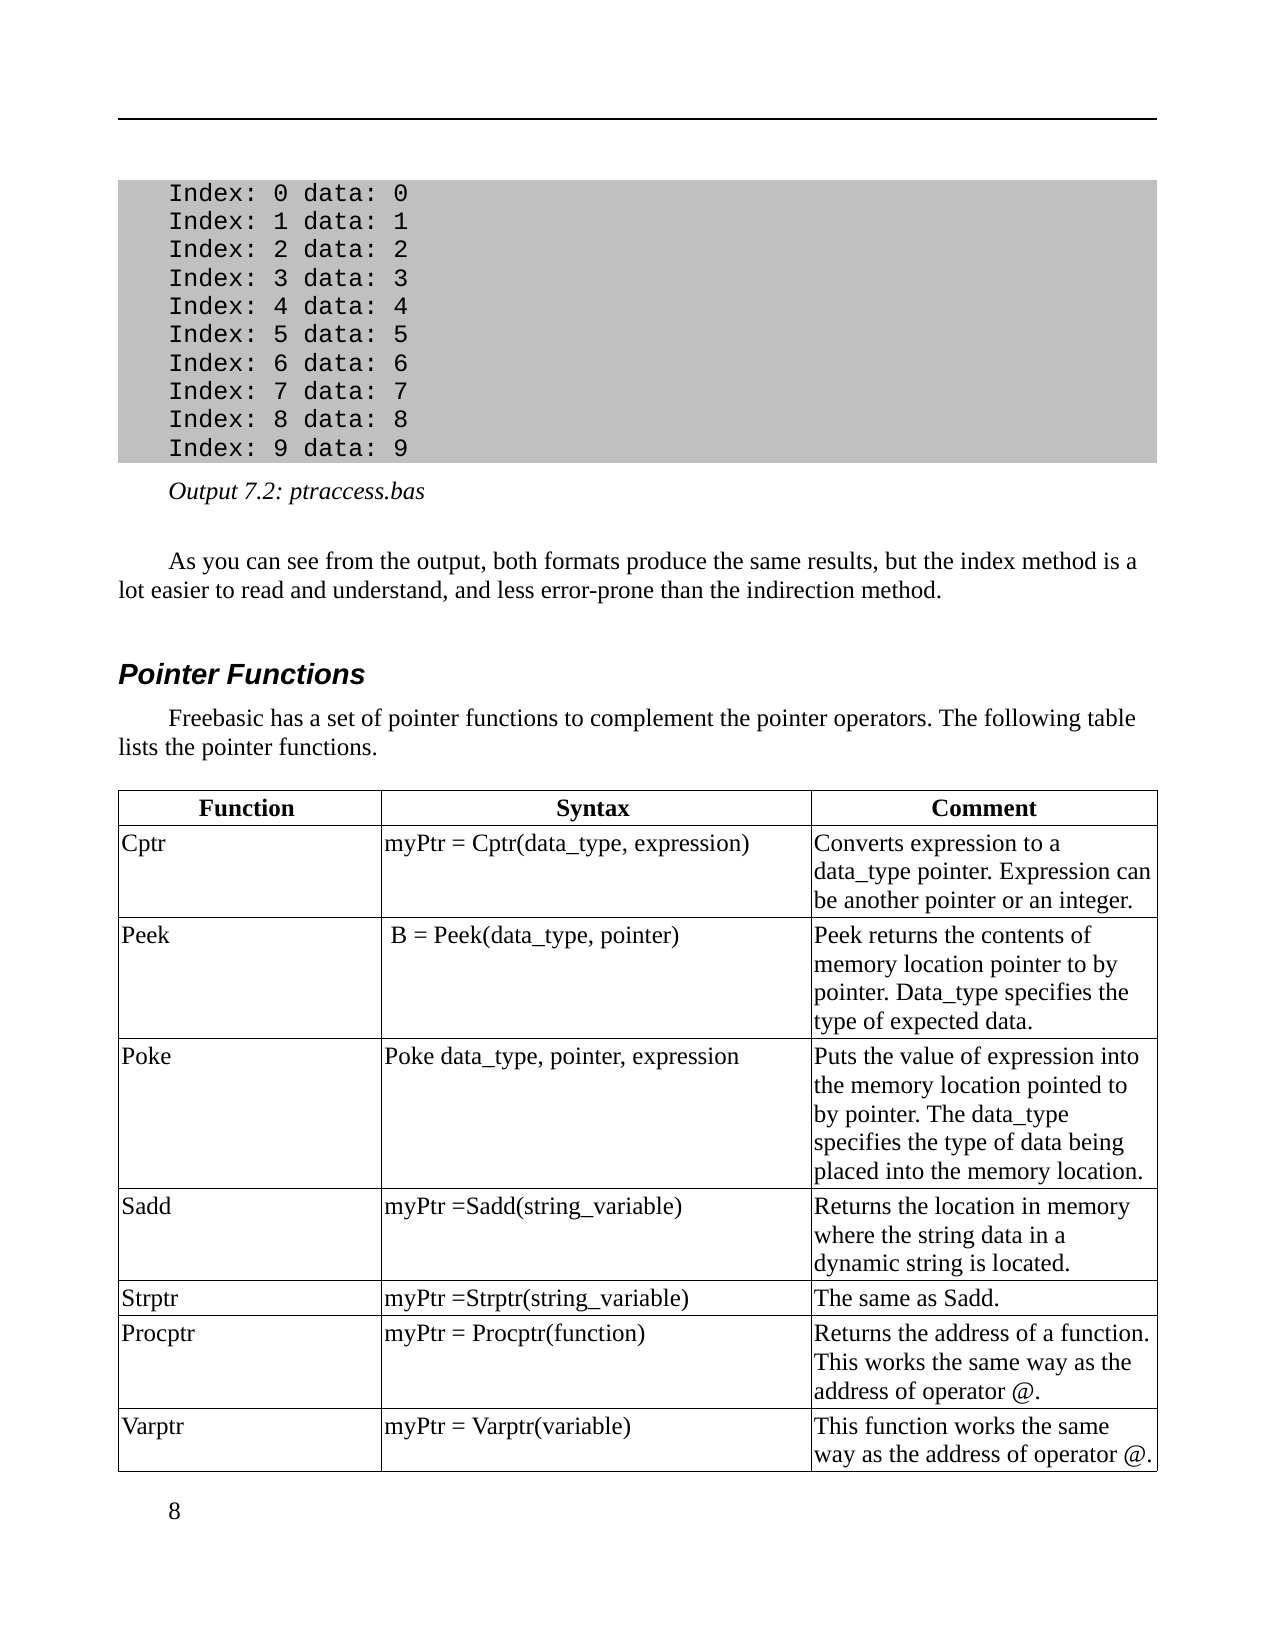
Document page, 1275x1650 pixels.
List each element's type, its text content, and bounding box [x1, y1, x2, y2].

table_cell Varptr [119, 1409, 381, 1471]
text Index: 4 data: 4 [118, 293, 1157, 322]
table_cell This function works the same way as the address of operator @. [812, 1409, 1157, 1471]
table_cell Sadd [119, 1189, 381, 1280]
text Index: 3 data: 3 [118, 265, 1157, 293]
text Index: 2 data: 2 [118, 237, 1157, 265]
text Index: 7 data: 7 [118, 378, 1157, 407]
table_cell myPtr = Cptr(data_type, expression) [382, 826, 811, 917]
text As you can see from the output, both formats produce the same results, but the index method is a lot easier to read and understand, and less error-prone than the indirection method. [118, 546, 1157, 603]
text Index: 5 data: 5 [118, 322, 1157, 350]
table_cell Poke [119, 1039, 381, 1188]
text Index: 6 data: 6 [118, 350, 1157, 378]
table_cell Procptr [119, 1316, 381, 1408]
text Output 7.2: ptraccess.bas [118, 476, 1157, 505]
table_cell Converts expression to a data_type pointer. Expression can be another pointer or an integer. [812, 826, 1157, 917]
subtitle Pointer Functions [118, 657, 1157, 691]
table_cell Peek returns the contents of memory location pointer to by pointer. Data_type specifies the type of expected data. [812, 918, 1157, 1038]
table_cell Poke data_type, pointer, expression [382, 1039, 811, 1188]
table_cell The same as Sadd. [812, 1281, 1157, 1315]
table_cell myPtr =Strptr(string_variable) [382, 1281, 811, 1315]
text Freebasic has a set of pointer functions to complement the pointer operators. The following table lists the pointer functions. [118, 703, 1157, 761]
table_header Function [119, 791, 381, 824]
table_header Syntax [382, 791, 811, 824]
text Index: 1 data: 1 [118, 208, 1157, 237]
table_cell myPtr = Varptr(variable) [382, 1409, 811, 1471]
text Index: 8 data: 8 [118, 407, 1157, 435]
table_cell Returns the address of a function. This works the same way as the address of operator @. [812, 1316, 1157, 1408]
table_cell myPtr = Procptr(function) [382, 1316, 811, 1408]
text Index: 9 data: 9 [118, 435, 1157, 463]
table_cell Strptr [119, 1281, 381, 1315]
table_header Comment [812, 791, 1157, 824]
table_cell Returns the location in memory where the string data in a dynamic string is located. [812, 1189, 1157, 1280]
table_cell Peek [119, 918, 381, 1038]
text Index: 0 data: 0 [118, 180, 1157, 208]
table_cell Puts the value of expression into the memory location pointed to by pointer. The data_type specifies the type of data being placed into the memory location. [812, 1039, 1157, 1188]
table_cell Cptr [119, 826, 381, 917]
table_cell myPtr =Sadd(string_variable) [382, 1189, 811, 1280]
table_cell B = Peek(data_type, pointer) [382, 918, 811, 1038]
